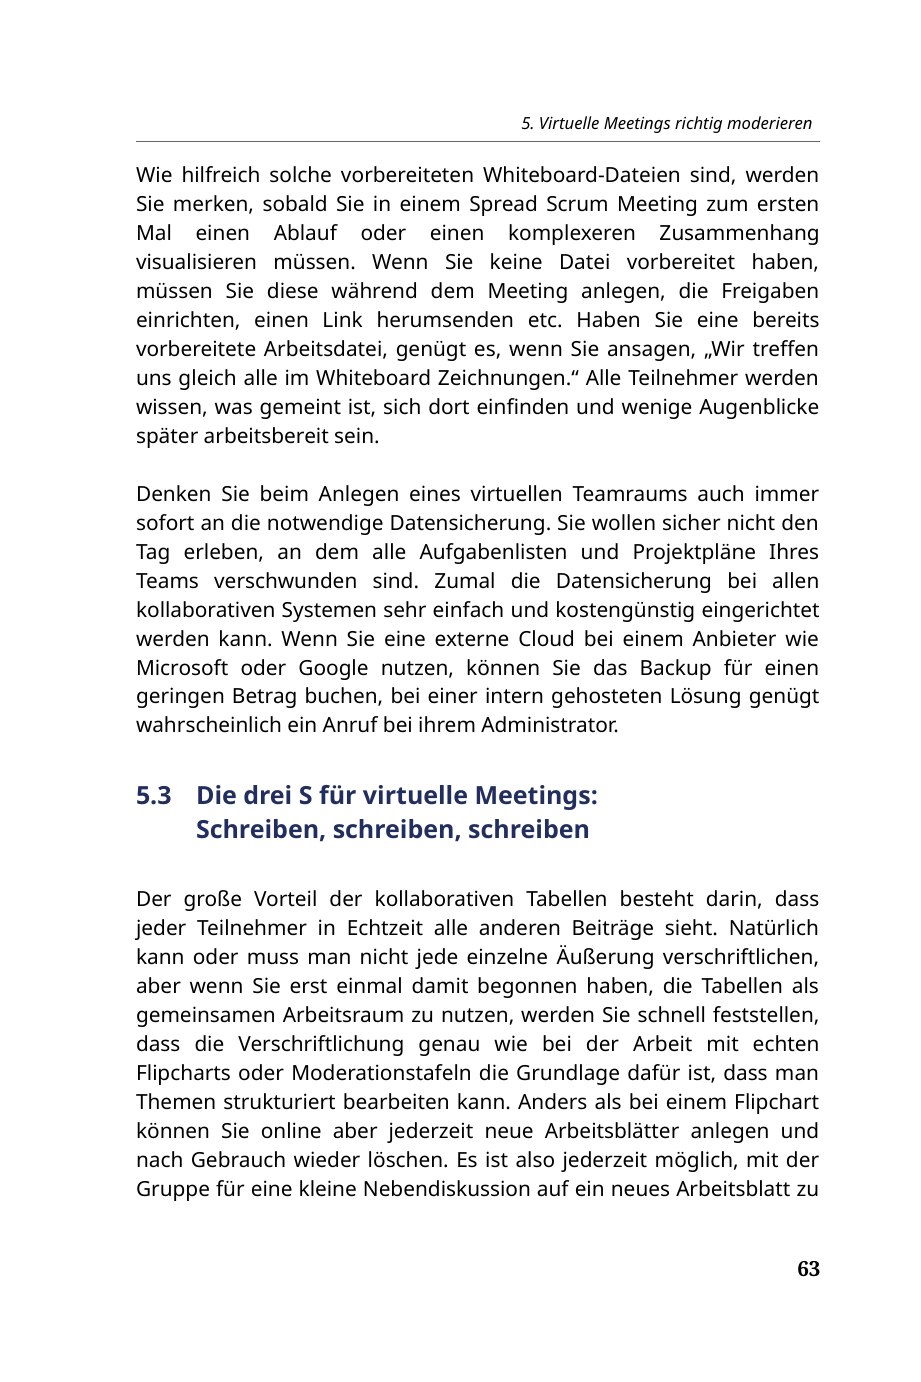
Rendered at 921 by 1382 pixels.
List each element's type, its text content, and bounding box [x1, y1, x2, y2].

text Der große Vorteil der kollaborativen Tabellen besteht darin, dass jeder Teilnehmer in Echtzeit alle anderen Beiträge sieht. Natürlich kann oder muss man nicht jede einzelne Äußerung verschriftlichen, aber wenn Sie erst einmal damit begonnen haben, die Tabellen als gemeinsamen Arbeitsraum zu nutzen, werden Sie schnell feststellen, dass die Verschriftlichung genau wie bei der Arbeit mit echten Flipcharts oder Moderationstafeln die Grundlage dafür ist, dass man Themen strukturiert bearbeiten kann. Anders als bei einem Flipchart können Sie online aber jederzeit neue Arbeitsblätter anlegen und nach Gebrauch wieder löschen. Es ist also jederzeit möglich, mit der Gruppe für eine kleine Nebendiskussion auf ein neues Arbeitsblatt zu [136, 864, 820, 1202]
text Denken Sie beim Anlegen eines virtuellen Teamraums auch immer sofort an die notwendige Datensicherung. Sie wollen sicher nicht den Tag erleben, an dem alle Aufgabenlisten und Projektpläne Ihres Teams verschwunden sind. Zumal die Datensicherung bei allen kollaborativen Systemen sehr einfach und kostengünstig eingerichtet werden kann. Wenn Sie eine externe Cloud bei einem Anbieter wie Microsoft oder Google nutzen, können Sie das Backup für einen geringen Betrag buchen, bei einer intern gehosteten Lösung genügt wahrscheinlich ein Anruf bei ihrem Administrator. [136, 457, 820, 739]
subtitle Die drei S für virtuelle Meetings: Schreiben, schreiben, schreiben [136, 778, 820, 846]
text Wie hilfreich solche vorbereiteten Whiteboard-Dateien sind, werden Sie merken, sobald Sie in einem Spread Scrum Meeting zum ersten Mal einen Ablauf oder einen komplexeren Zusammenhang visualisieren müssen. Wenn Sie keine Datei vorbereitet haben, müssen Sie diese während dem Meeting anlegen, die Freigaben einrichten, einen Link herumsenden etc. Haben Sie eine bereits vorbereitete Arbeitsdatei, genügt es, wenn Sie ansagen, „Wir treffen uns gleich alle im Whiteboard Zeichnungen.“ Alle Teilnehmer werden wissen, was gemeint ist, sich dort einfinden und wenige Augenblicke später arbeitsbereit sein. [136, 159, 820, 449]
